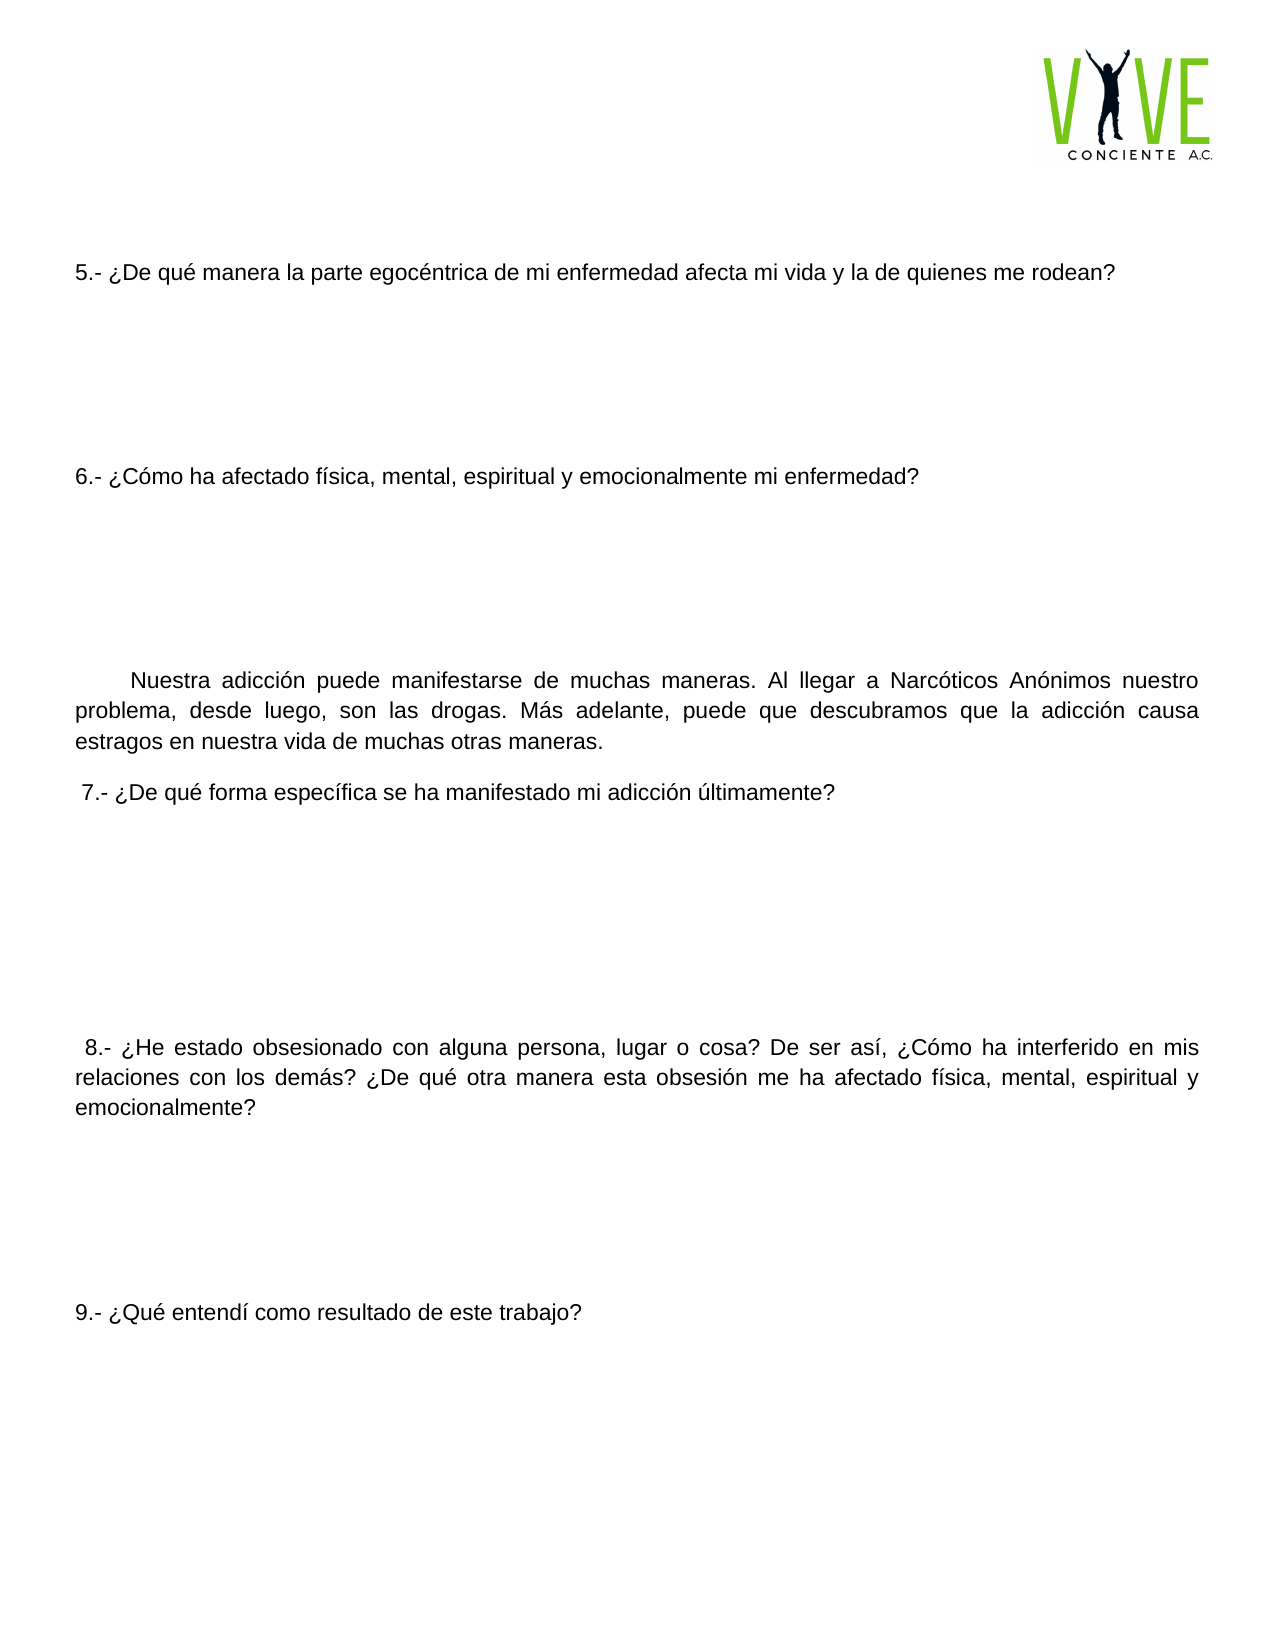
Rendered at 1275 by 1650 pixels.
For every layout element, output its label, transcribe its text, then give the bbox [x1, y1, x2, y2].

text 8.- ¿He estado obsesionado con alguna persona, lugar o cosa? De ser así, ¿Cómo ha interferido en mis relaciones con los demás? ¿De qué otra manera esta obsesión me ha afectado física, mental, espiritual y emocionalmente? [75, 1034, 1200, 1121]
text 6.- ¿Cómo ha afectado física, mental, espiritual y emocionalmente mi enfermedad? [75, 463, 1200, 489]
text 5.- ¿De qué manera la parte egocéntrica de mi enfermedad afecta mi vida y la de quienes me rodean? [75, 259, 1200, 285]
text 9.- ¿Qué entendí como resultado de este trabajo? [75, 1298, 1200, 1325]
text Nuestra adicción puede manifestarse de muchas maneras. Al llegar a Narcóticos Anónimos nuestro problema, desde luego, son las drogas. Más adelante, puede que descubramos que la adicción causa estragos en nuestra vida de muchas otras maneras. [75, 667, 1200, 754]
text 7.- ¿De qué forma específica se ha manifestado mi adicción últimamente? [75, 779, 1200, 805]
